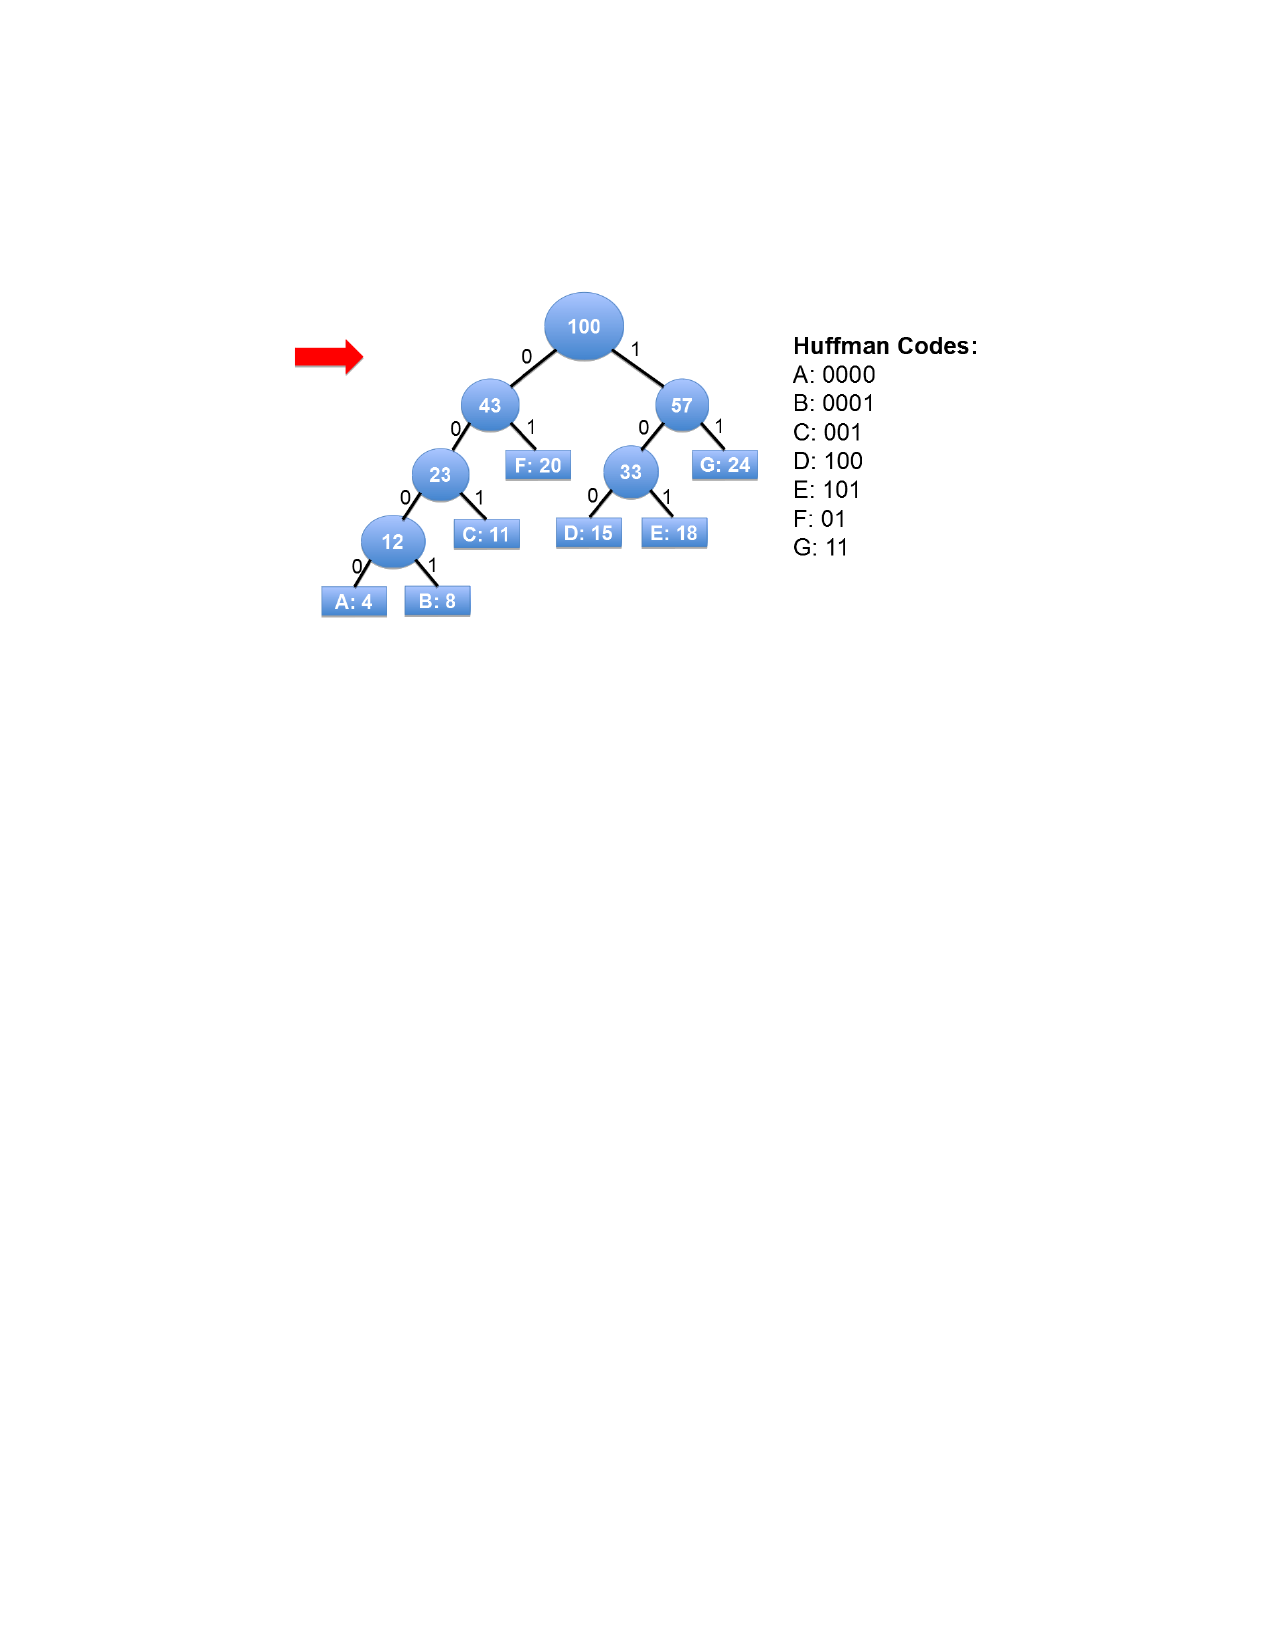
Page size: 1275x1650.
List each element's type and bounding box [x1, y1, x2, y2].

picture [294, 290, 981, 629]
